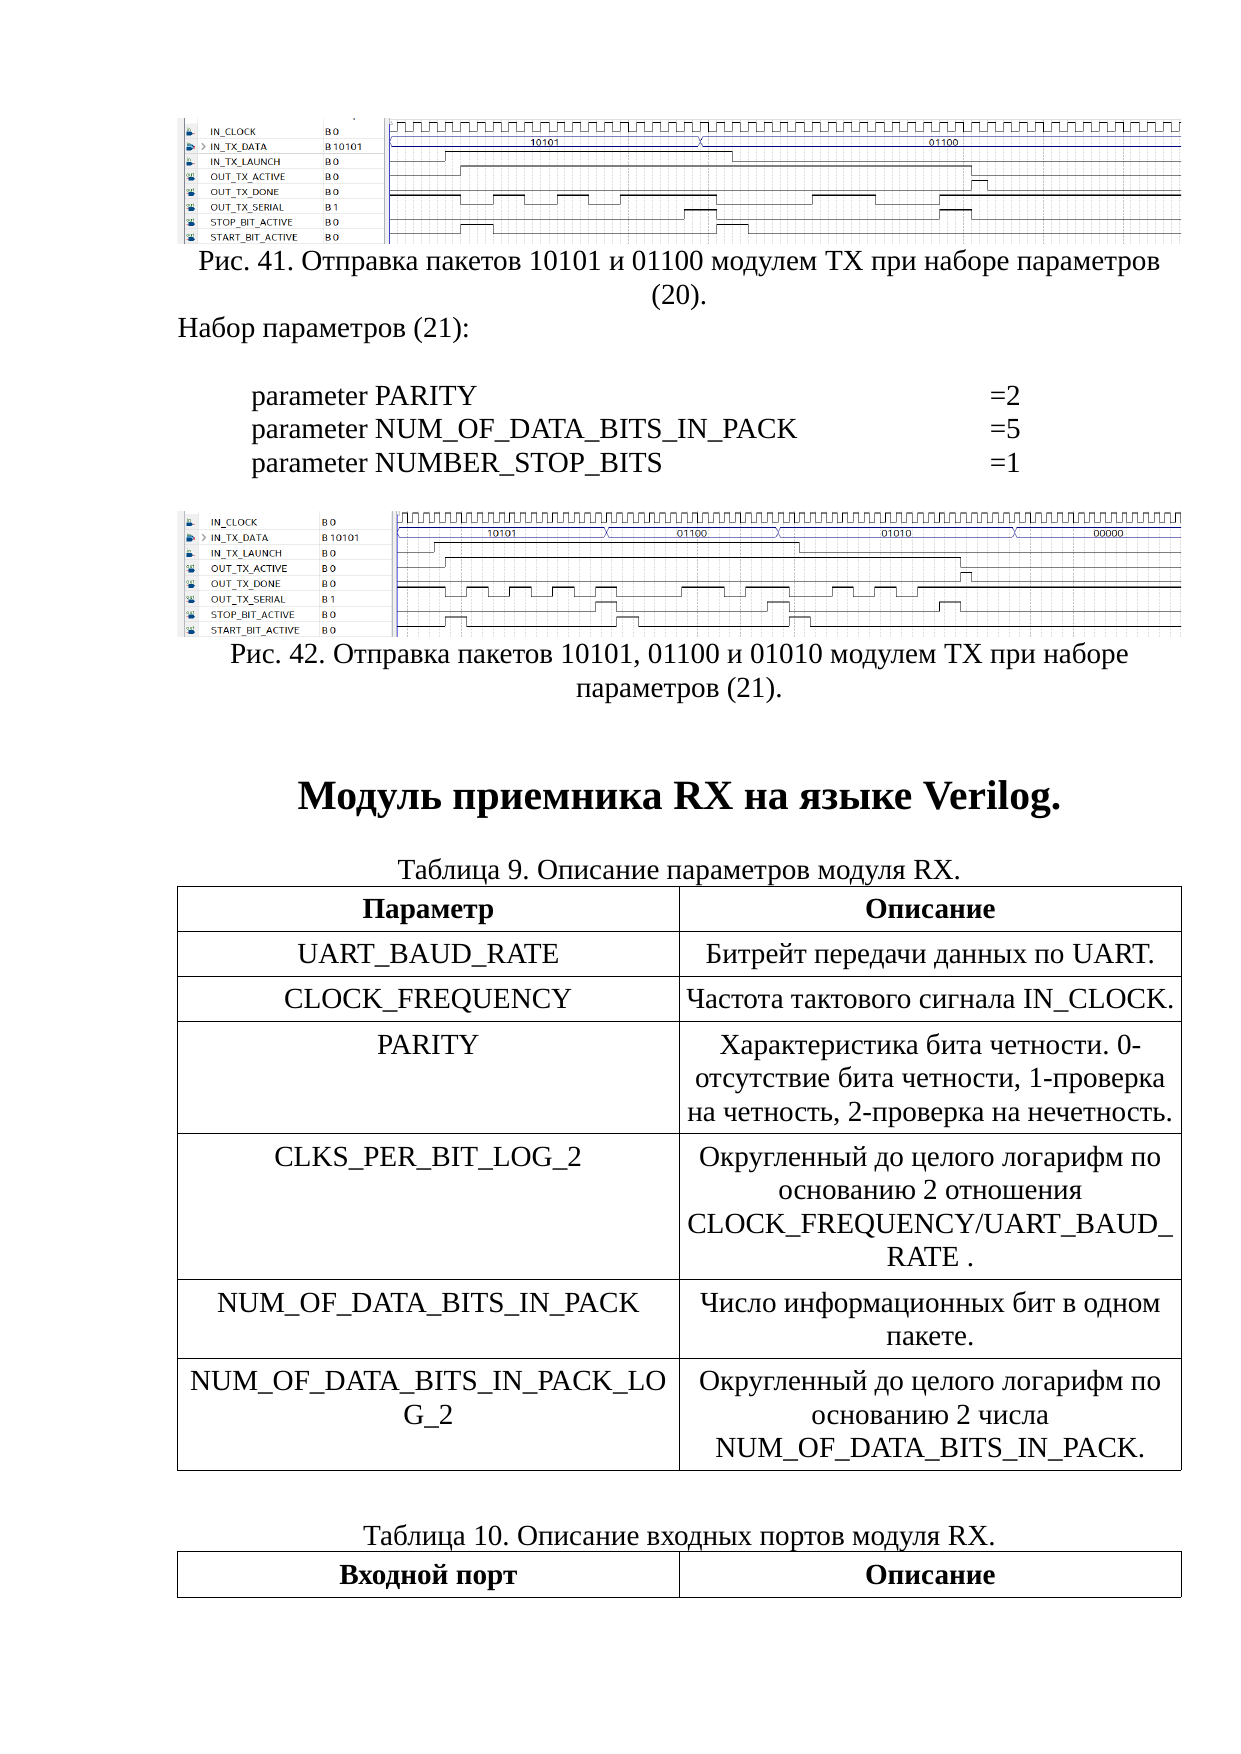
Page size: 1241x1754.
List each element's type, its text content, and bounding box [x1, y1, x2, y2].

text Рис. 41. Отправка пакетов 10101 и 01100 модулем TX при наборе параметров (20). [177, 244, 1181, 311]
table_cell UART_BAUD_RATE [178, 932, 679, 976]
text Набор параметров (21): [177, 311, 1181, 344]
table_cell CLKS_PER_BIT_LOG_2 [178, 1134, 679, 1279]
text parameter PARITY =2 [177, 378, 1181, 411]
text parameter NUMBER_STOP_BITS =1 [177, 445, 1181, 478]
table_cell CLOCK_FREQUENCY [178, 977, 679, 1021]
table_header Входной порт [178, 1552, 679, 1597]
table_header Описание [680, 1552, 1181, 1597]
text parameter NUM_OF_DATA_BITS_IN_PACK =5 [177, 411, 1181, 445]
table_cell Число информационных бит в одном пакете. [680, 1280, 1181, 1357]
table_cell Характеристика бита четности. 0- отсутствие бита четности, 1-проверка на четность, 2-проверка на нечетность. [680, 1022, 1181, 1133]
table_cell NUM_OF_DATA_BITS_IN_PACK_LOG_2 [178, 1359, 679, 1470]
table_cell Округленный до целого логарифм по основанию 2 отношения CLOCK_FREQUENCY/UART_BAUD_RATE . [680, 1134, 1181, 1279]
table_header Описание [680, 887, 1181, 931]
text Рис. 42. Отправка пакетов 10101, 01100 и 01010 модулем TX при наборе параметров (21). [177, 637, 1181, 703]
table_cell Битрейт передачи данных по UART. [680, 932, 1181, 976]
text Таблица 10. Описание входных портов модуля RX. [177, 1518, 1181, 1551]
text Таблица 9. Описание параметров модуля RX. [177, 852, 1181, 886]
table_header Параметр [178, 887, 679, 931]
table_cell PARITY [178, 1022, 679, 1133]
table_cell NUM_OF_DATA_BITS_IN_PACK [178, 1280, 679, 1357]
table_cell Частота тактового сигнала IN_CLOCK. [680, 977, 1181, 1021]
table_cell Округленный до целого логарифм по основанию 2 числа NUM_OF_DATA_BITS_IN_PACK. [680, 1359, 1181, 1470]
picture [177, 118, 1182, 244]
picture [177, 511, 1182, 637]
text Модуль приемника RX на языке Verilog. [177, 771, 1181, 818]
